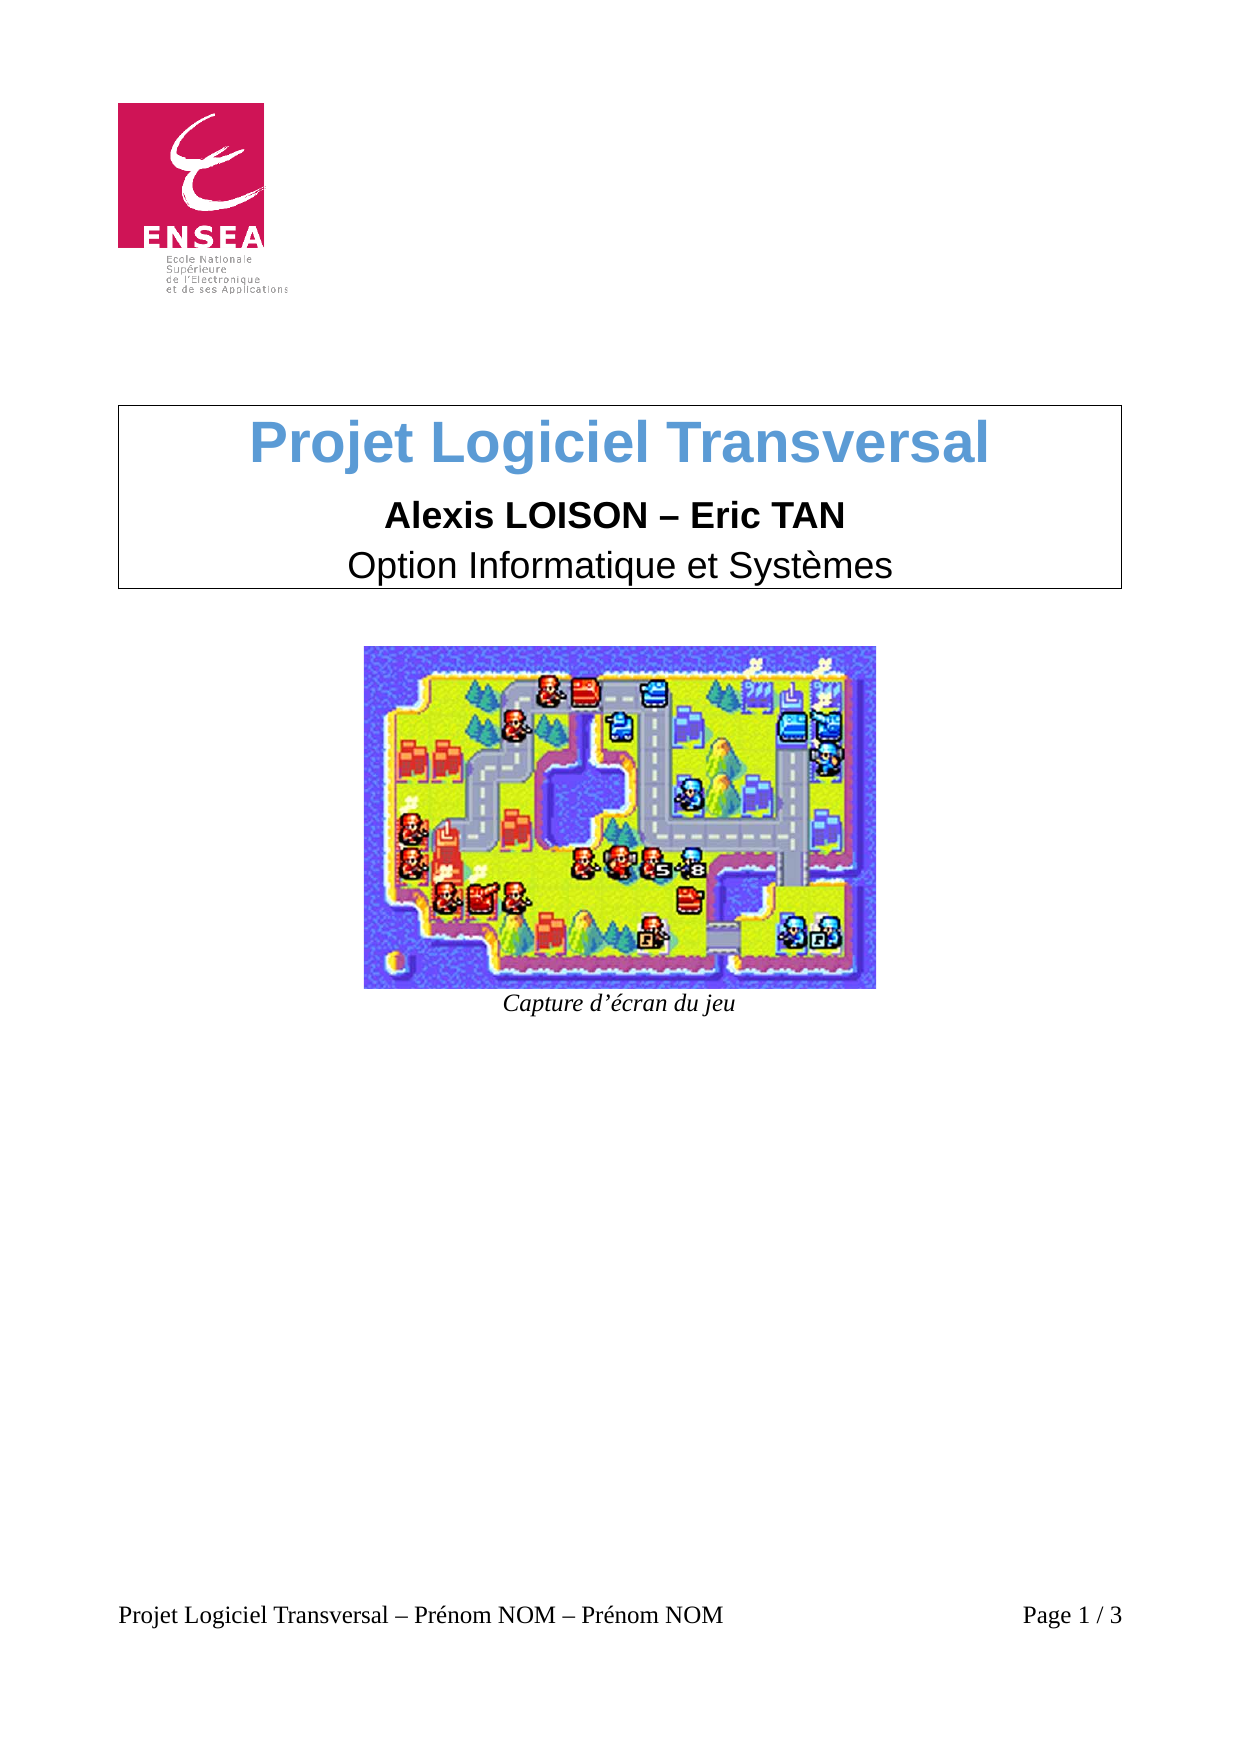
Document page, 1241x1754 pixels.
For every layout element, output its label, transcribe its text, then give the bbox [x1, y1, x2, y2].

subtitle Alexis LOISON – Eric TAN [119, 491, 1121, 537]
text Capture d’écran du jeu [118, 988, 1122, 1017]
subtitle Option Informatique et Systèmes [119, 540, 1121, 588]
title Projet Logiciel Transversal [119, 406, 1121, 475]
